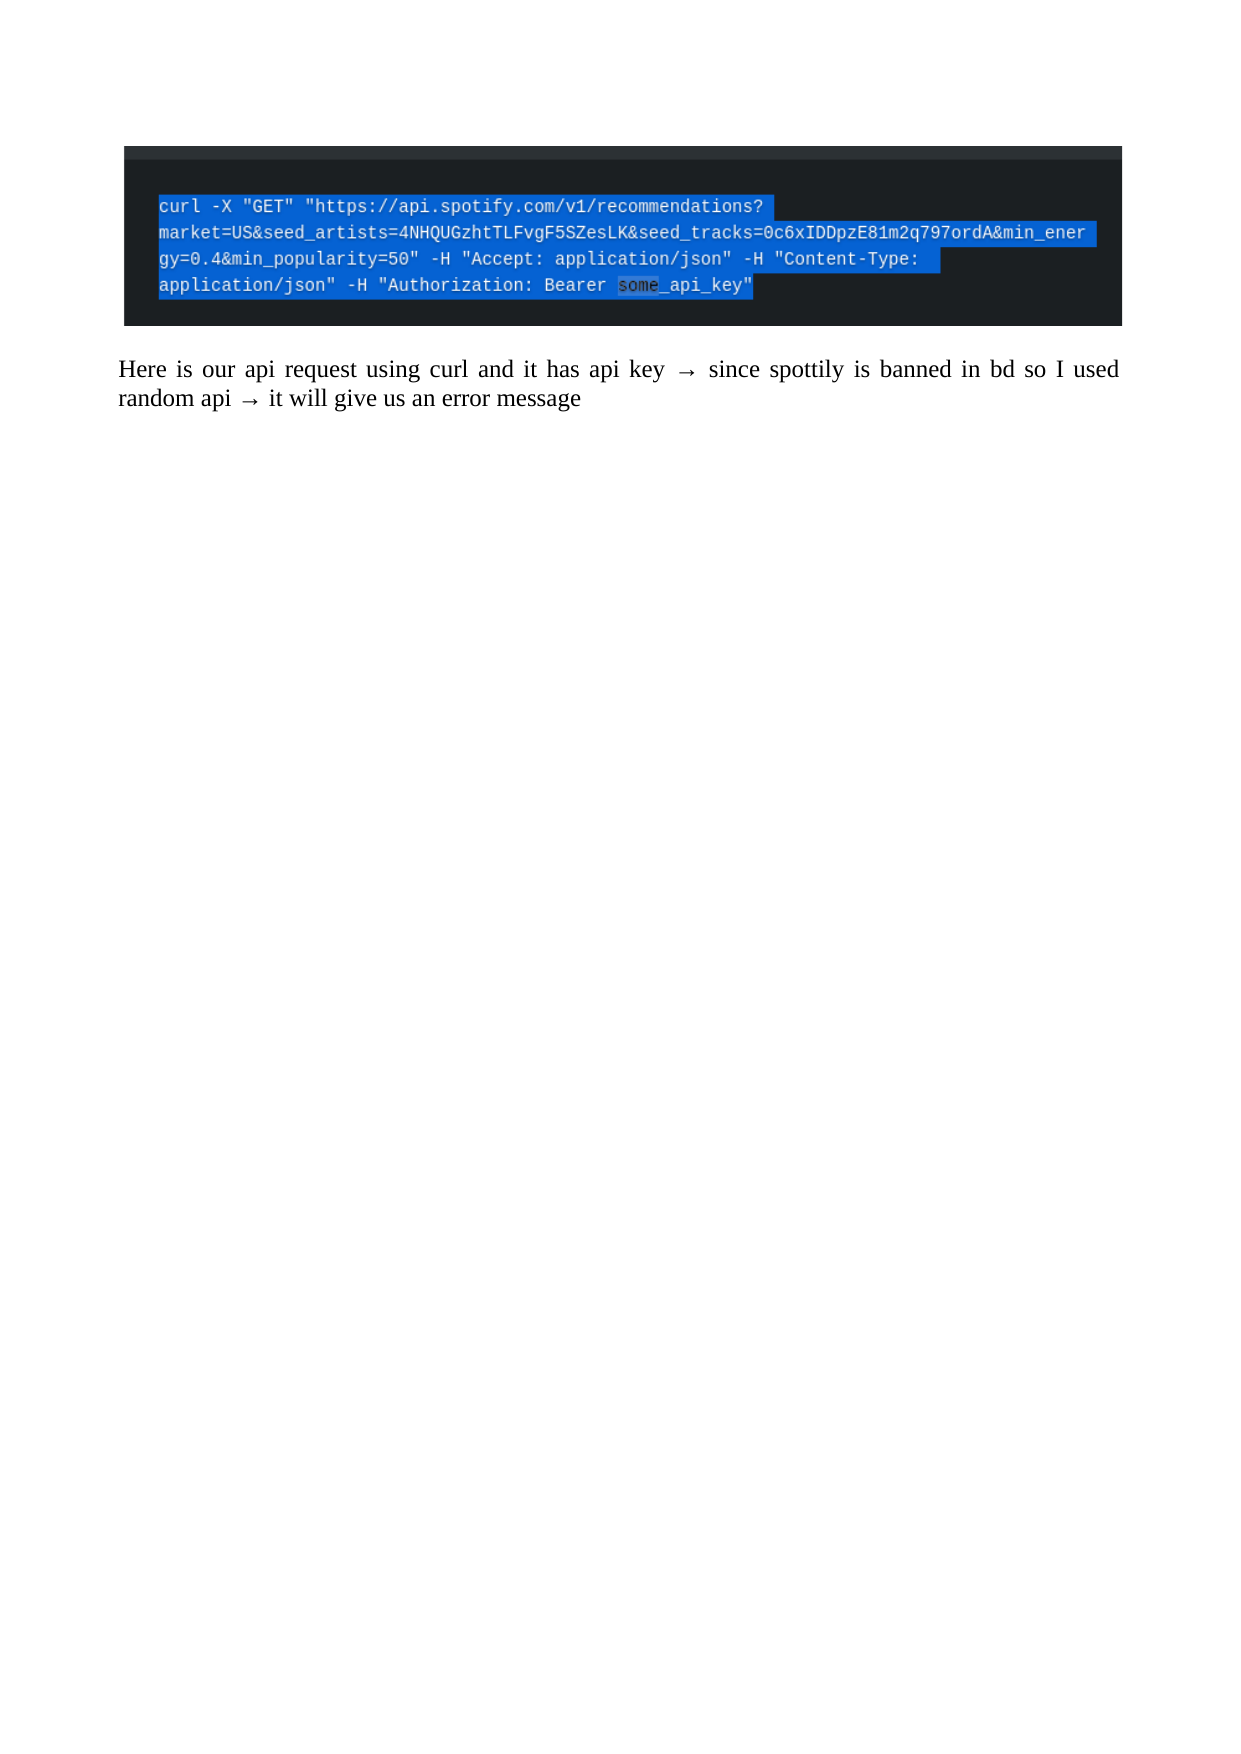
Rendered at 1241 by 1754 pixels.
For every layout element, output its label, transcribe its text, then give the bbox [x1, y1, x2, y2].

picture [118, 146, 1123, 326]
text Here is our api request using curl and it has api key → since spottily is banned in bd so I used random api → it will give us an error message [118, 354, 1122, 412]
